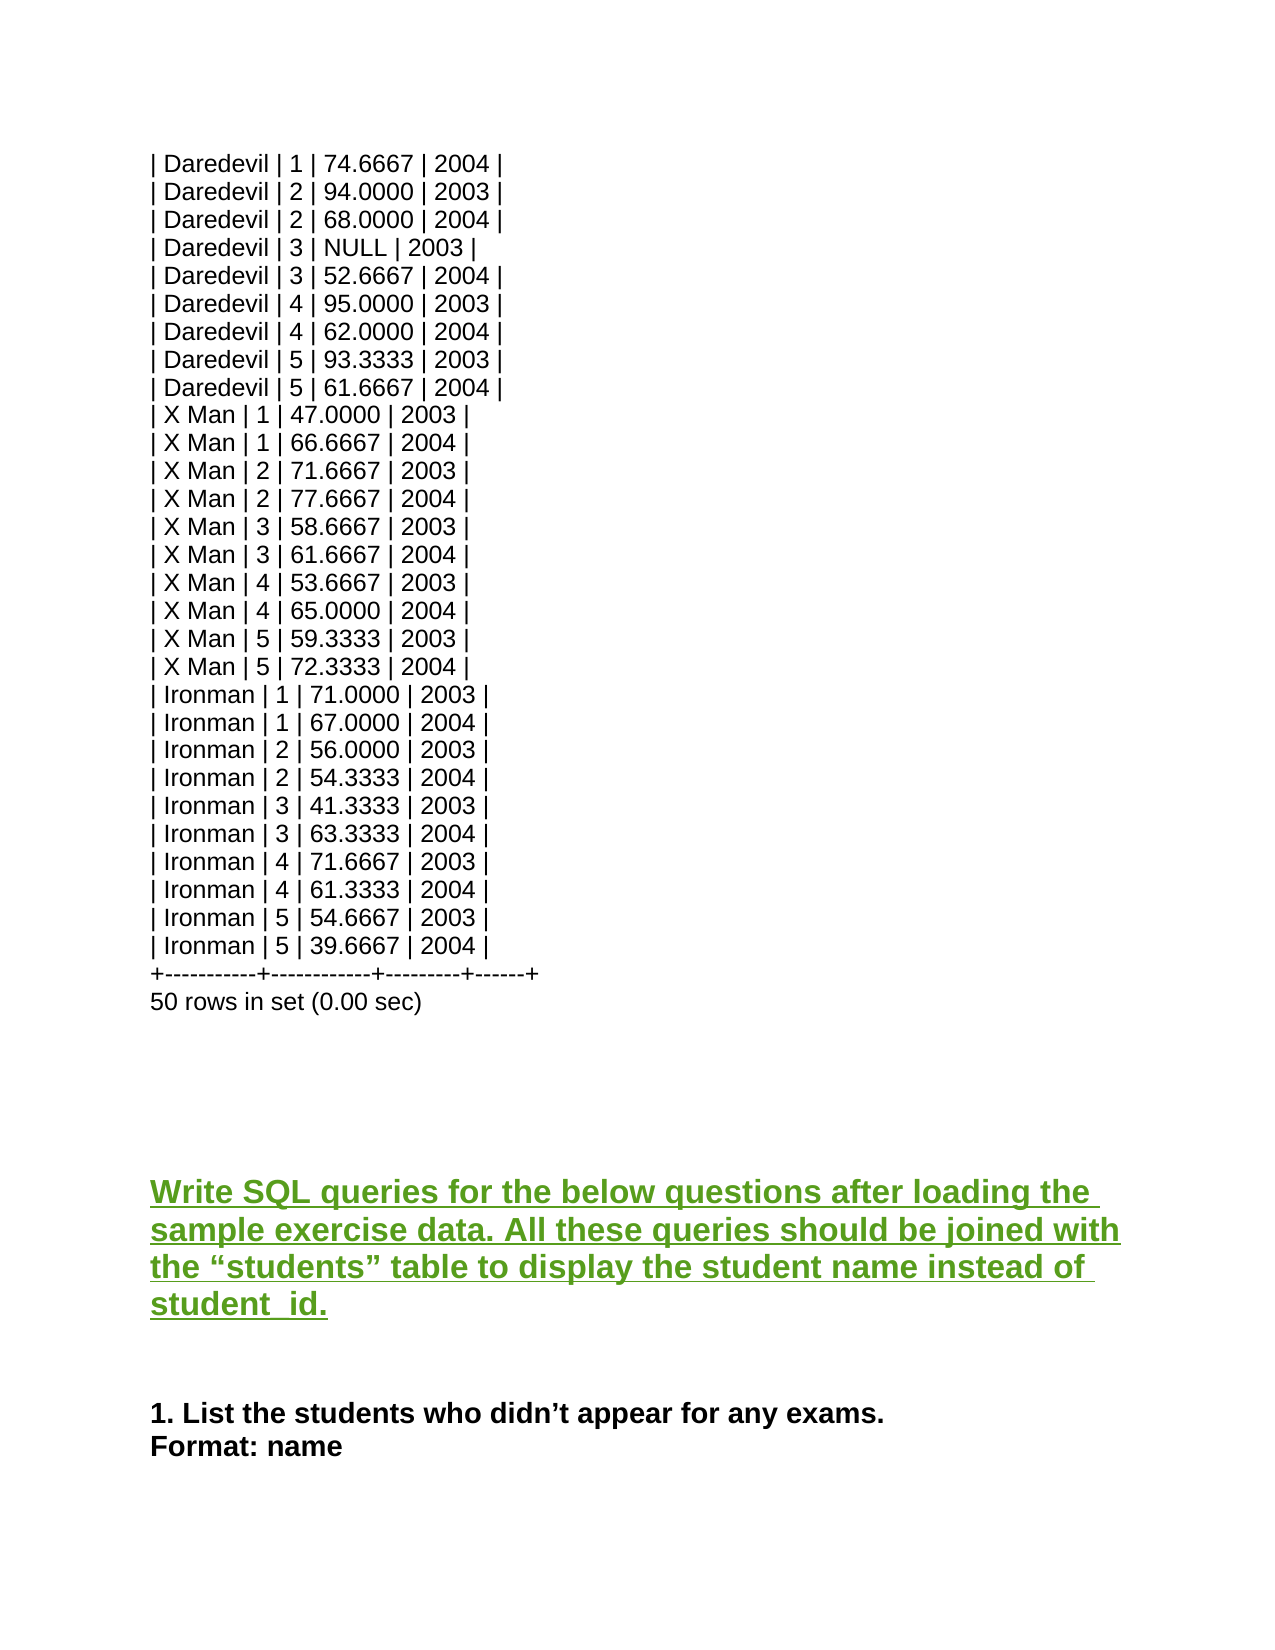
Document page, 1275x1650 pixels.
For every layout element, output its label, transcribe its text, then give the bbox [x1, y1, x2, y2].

text | Ironman | 3 | 63.3333 | 2004 | [150, 820, 1125, 848]
text | X Man | 1 | 66.6667 | 2004 | [150, 429, 1125, 457]
text | X Man | 3 | 61.6667 | 2004 | [150, 541, 1125, 569]
text | X Man | 2 | 71.6667 | 2003 | [150, 457, 1125, 485]
text | Ironman | 2 | 56.0000 | 2003 | [150, 736, 1125, 764]
text | Ironman | 4 | 61.3333 | 2004 | [150, 876, 1125, 904]
text | X Man | 4 | 53.6667 | 2003 | [150, 569, 1125, 597]
text | X Man | 5 | 59.3333 | 2003 | [150, 624, 1125, 652]
text Format: name [150, 1430, 1125, 1463]
text | Daredevil | 3 | NULL | 2003 | [150, 234, 1125, 262]
text 50 rows in set (0.00 sec) [150, 987, 1125, 1015]
text | X Man | 3 | 58.6667 | 2003 | [150, 513, 1125, 541]
text | Ironman | 3 | 41.3333 | 2003 | [150, 792, 1125, 820]
text | Daredevil | 1 | 74.6667 | 2004 | [150, 150, 1125, 178]
text | Ironman | 5 | 39.6667 | 2004 | [150, 932, 1125, 959]
text | Daredevil | 2 | 68.0000 | 2004 | [150, 206, 1125, 234]
text | X Man | 2 | 77.6667 | 2004 | [150, 485, 1125, 513]
text | Daredevil | 5 | 61.6667 | 2004 | [150, 373, 1125, 401]
text | Daredevil | 5 | 93.3333 | 2003 | [150, 345, 1125, 373]
text | Ironman | 2 | 54.3333 | 2004 | [150, 764, 1125, 792]
text | Ironman | 5 | 54.6667 | 2003 | [150, 904, 1125, 932]
text 1. List the students who didn’t appear for any exams. [150, 1397, 1125, 1430]
text | Ironman | 4 | 71.6667 | 2003 | [150, 848, 1125, 876]
text | Daredevil | 3 | 52.6667 | 2004 | [150, 262, 1125, 289]
text +-----------+------------+---------+------+ [150, 959, 1125, 987]
text | X Man | 1 | 47.0000 | 2003 | [150, 401, 1125, 429]
text | Daredevil | 2 | 94.0000 | 2003 | [150, 178, 1125, 206]
text | X Man | 5 | 72.3333 | 2004 | [150, 652, 1125, 680]
text | Daredevil | 4 | 62.0000 | 2004 | [150, 317, 1125, 345]
text | Ironman | 1 | 67.0000 | 2004 | [150, 708, 1125, 736]
text | Ironman | 1 | 71.0000 | 2003 | [150, 680, 1125, 708]
text Write SQL queries for the below questions after loading the sample exercise data. All these queries should be joined with the “students” table to display the student name instead of student_id. [150, 1174, 1125, 1323]
text | Daredevil | 4 | 95.0000 | 2003 | [150, 289, 1125, 317]
text | X Man | 4 | 65.0000 | 2004 | [150, 597, 1125, 624]
